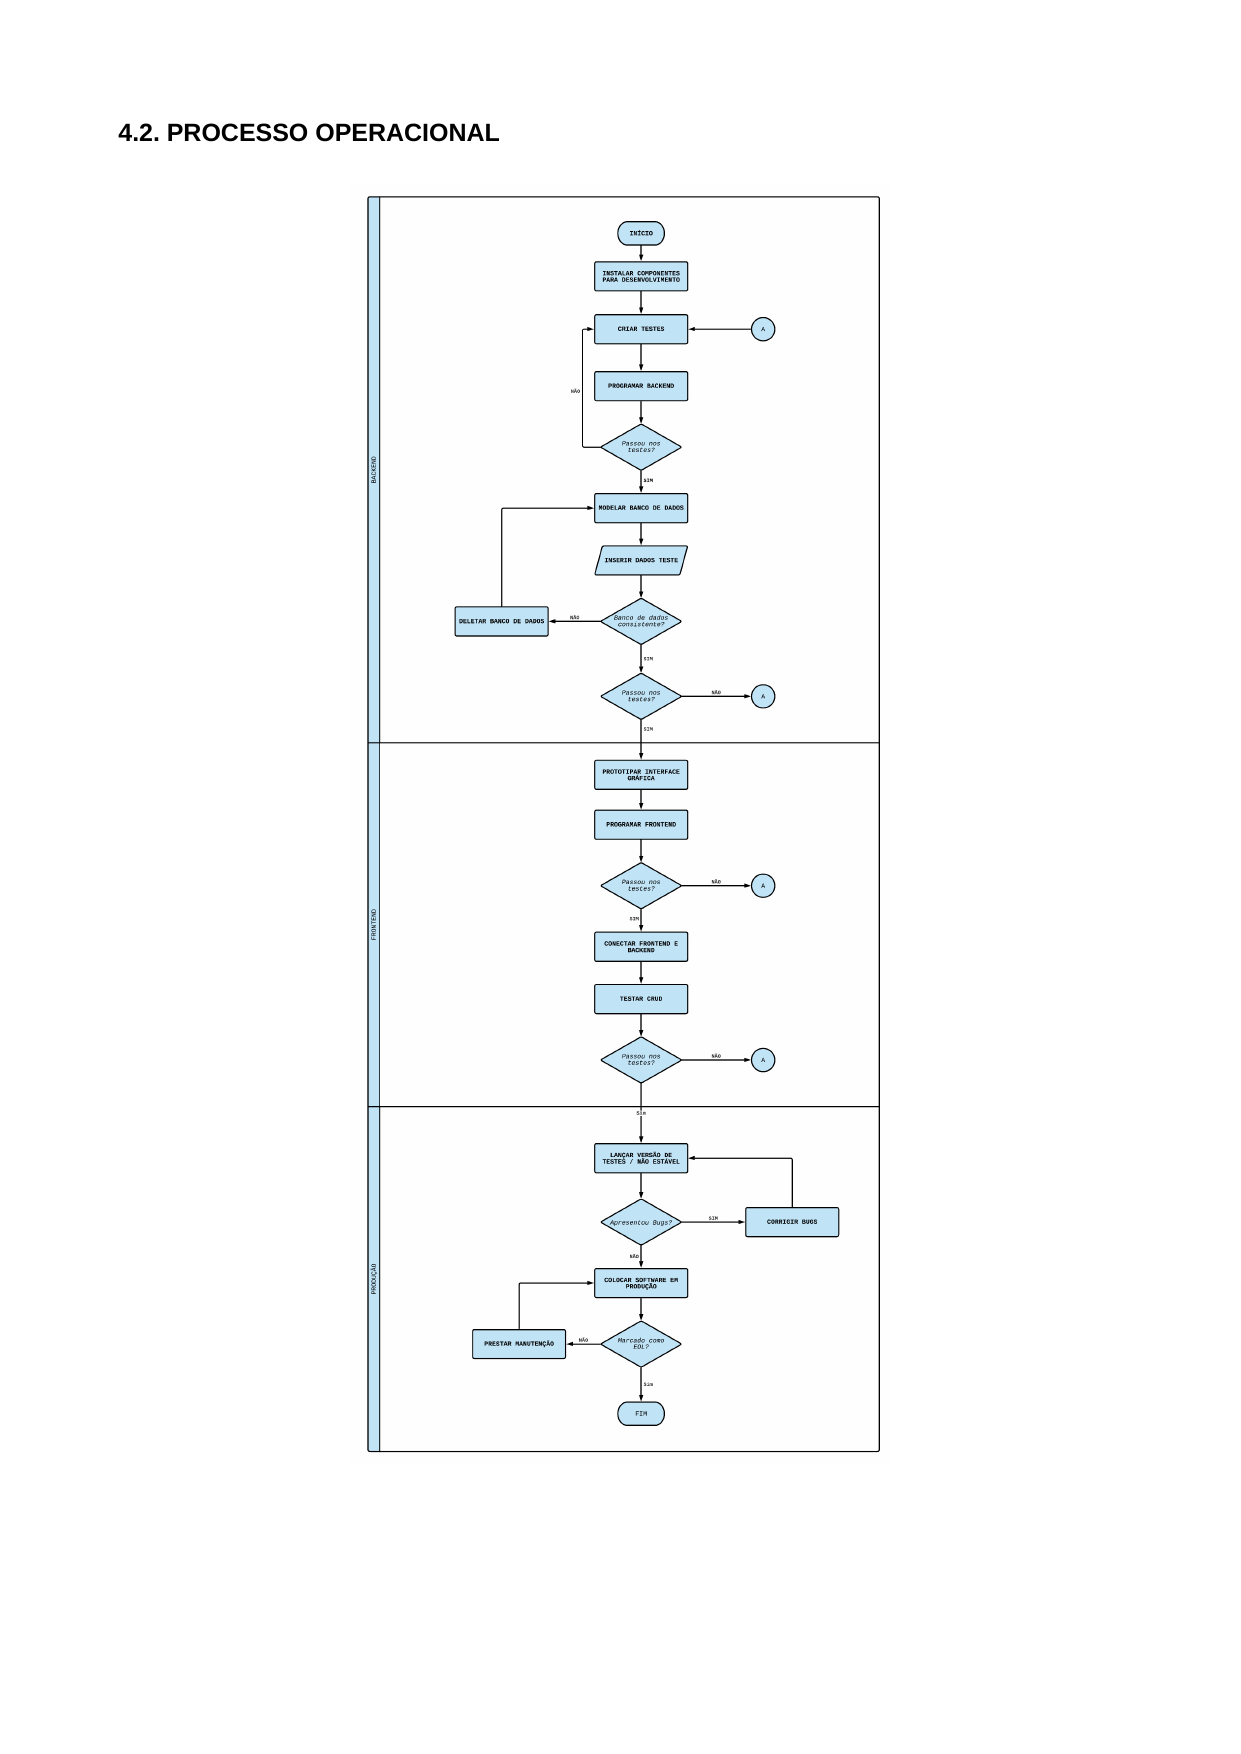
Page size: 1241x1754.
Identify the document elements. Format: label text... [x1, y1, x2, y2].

picture [350, 185, 891, 1463]
subtitle 4.2. PROCESSO OPERACIONAL [118, 118, 1122, 147]
